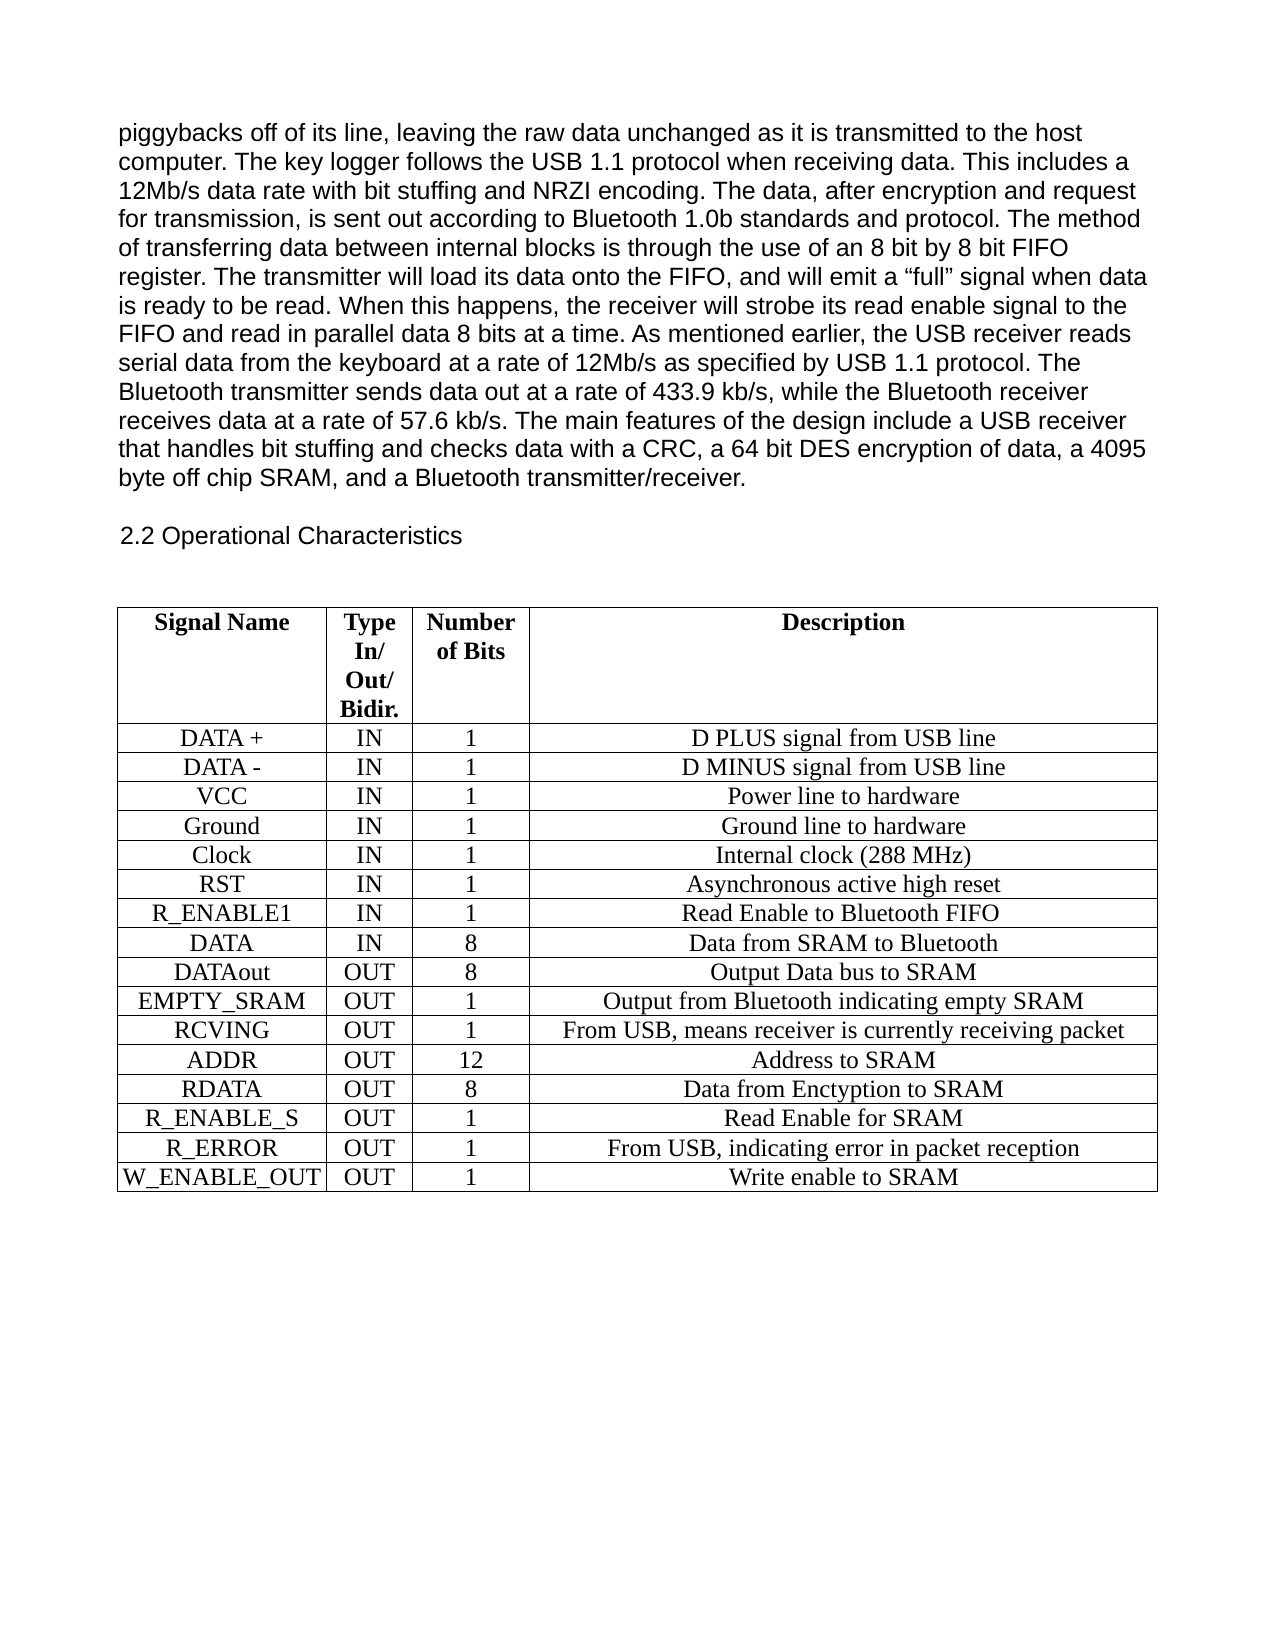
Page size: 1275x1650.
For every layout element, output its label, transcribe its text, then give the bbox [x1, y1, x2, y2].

table_cell IN [327, 841, 412, 869]
table_cell DATA + [118, 724, 326, 752]
table_cell From USB, indicating error in packet reception [530, 1133, 1157, 1161]
table_cell 8 [413, 958, 529, 986]
table_cell Data from Enctyption to SRAM [530, 1075, 1157, 1103]
table_cell RST [118, 870, 326, 898]
table_cell OUT [327, 1075, 412, 1103]
table_cell ADDR [118, 1045, 326, 1074]
table_cell RDATA [118, 1075, 326, 1103]
table_cell Ground line to hardware [530, 811, 1157, 839]
table_cell Read Enable to Bluetooth FIFO [530, 899, 1157, 927]
table_cell 8 [413, 1075, 529, 1103]
table_cell 1 [413, 1163, 529, 1191]
table_cell 1 [413, 1016, 529, 1044]
table_cell D MINUS signal from USB line [530, 753, 1157, 781]
table_cell DATAout [118, 958, 326, 986]
table_cell 1 [413, 753, 529, 781]
table_header Number of Bits [413, 608, 529, 722]
table_cell 1 [413, 987, 529, 1015]
table_cell IN [327, 928, 412, 957]
table_cell IN [327, 899, 412, 927]
table_cell OUT [327, 1104, 412, 1132]
table_cell 1 [413, 870, 529, 898]
table_cell IN [327, 724, 412, 752]
table_cell 1 [413, 899, 529, 927]
table_cell IN [327, 870, 412, 898]
table_cell 1 [413, 841, 529, 869]
table_cell W_ENABLE_OUT [118, 1163, 326, 1191]
table_cell 1 [413, 1104, 529, 1132]
table_cell OUT [327, 1133, 412, 1161]
table_cell Output from Bluetooth indicating empty SRAM [530, 987, 1157, 1015]
table_cell OUT [327, 1045, 412, 1074]
table_cell IN [327, 782, 412, 810]
table_cell RCVING [118, 1016, 326, 1044]
table_cell R_ENABLE_S [118, 1104, 326, 1132]
table_cell DATA [118, 928, 326, 957]
table_cell R_ERROR [118, 1133, 326, 1161]
table_cell Ground [118, 811, 326, 839]
table_cell Clock [118, 841, 326, 869]
table_cell Output Data bus to SRAM [530, 958, 1157, 986]
table_cell Address to SRAM [530, 1045, 1157, 1074]
table_cell Write enable to SRAM [530, 1163, 1157, 1191]
table_cell 12 [413, 1045, 529, 1074]
table_cell VCC [118, 782, 326, 810]
table_cell 8 [413, 928, 529, 957]
table_cell Data from SRAM to Bluetooth [530, 928, 1157, 957]
text piggybacks off of its line, leaving the raw data unchanged as it is transmitted to the host computer. The key logger follows the USB 1.1 protocol when receiving data. This includes a 12Mb/s data rate with bit stuffing and NRZI encoding. The data, after encryption and request for transmission, is sent out according to Bluetooth 1.0b standards and protocol. The method of transferring data between internal blocks is through the use of an 8 bit by 8 bit FIFO register. The transmitter will load its data onto the FIFO, and will emit a “full” signal when data is ready to be read. When this happens, the receiver will strobe its read enable signal to the FIFO and read in parallel data 8 bits at a time. As mentioned earlier, the USB receiver reads serial data from the keyboard at a rate of 12Mb/s as specified by USB 1.1 protocol. The Bluetooth transmitter sends data out at a rate of 433.9 kb/s, while the Bluetooth receiver receives data at a rate of 57.6 kb/s. The main features of the design include a USB receiver that handles bit stuffing and checks data with a CRC, a 64 bit DES encryption of data, a 4095 byte off chip SRAM, and a Bluetooth transmitter/receiver. [118, 118, 1157, 492]
table_cell OUT [327, 987, 412, 1015]
table_cell 1 [413, 782, 529, 810]
list 2.2 Operational Characteristics [120, 521, 1157, 549]
table_cell 1 [413, 724, 529, 752]
table_cell 1 [413, 811, 529, 839]
table_cell IN [327, 811, 412, 839]
table_cell Internal clock (288 MHz) [530, 841, 1157, 869]
table_header Signal Name [118, 608, 326, 722]
table_cell Asynchronous active high reset [530, 870, 1157, 898]
table_cell From USB, means receiver is currently receiving packet [530, 1016, 1157, 1044]
table_cell D PLUS signal from USB line [530, 724, 1157, 752]
table_cell 1 [413, 1133, 529, 1161]
table_cell EMPTY_SRAM [118, 987, 326, 1015]
table_cell OUT [327, 1016, 412, 1044]
table_cell R_ENABLE1 [118, 899, 326, 927]
table_cell Read Enable for SRAM [530, 1104, 1157, 1132]
table_cell OUT [327, 958, 412, 986]
table_header Type In/Out/Bidir. [327, 608, 412, 722]
table_cell DATA - [118, 753, 326, 781]
table_cell OUT [327, 1163, 412, 1191]
table_header Description [530, 608, 1157, 722]
table_cell Power line to hardware [530, 782, 1157, 810]
table_cell IN [327, 753, 412, 781]
